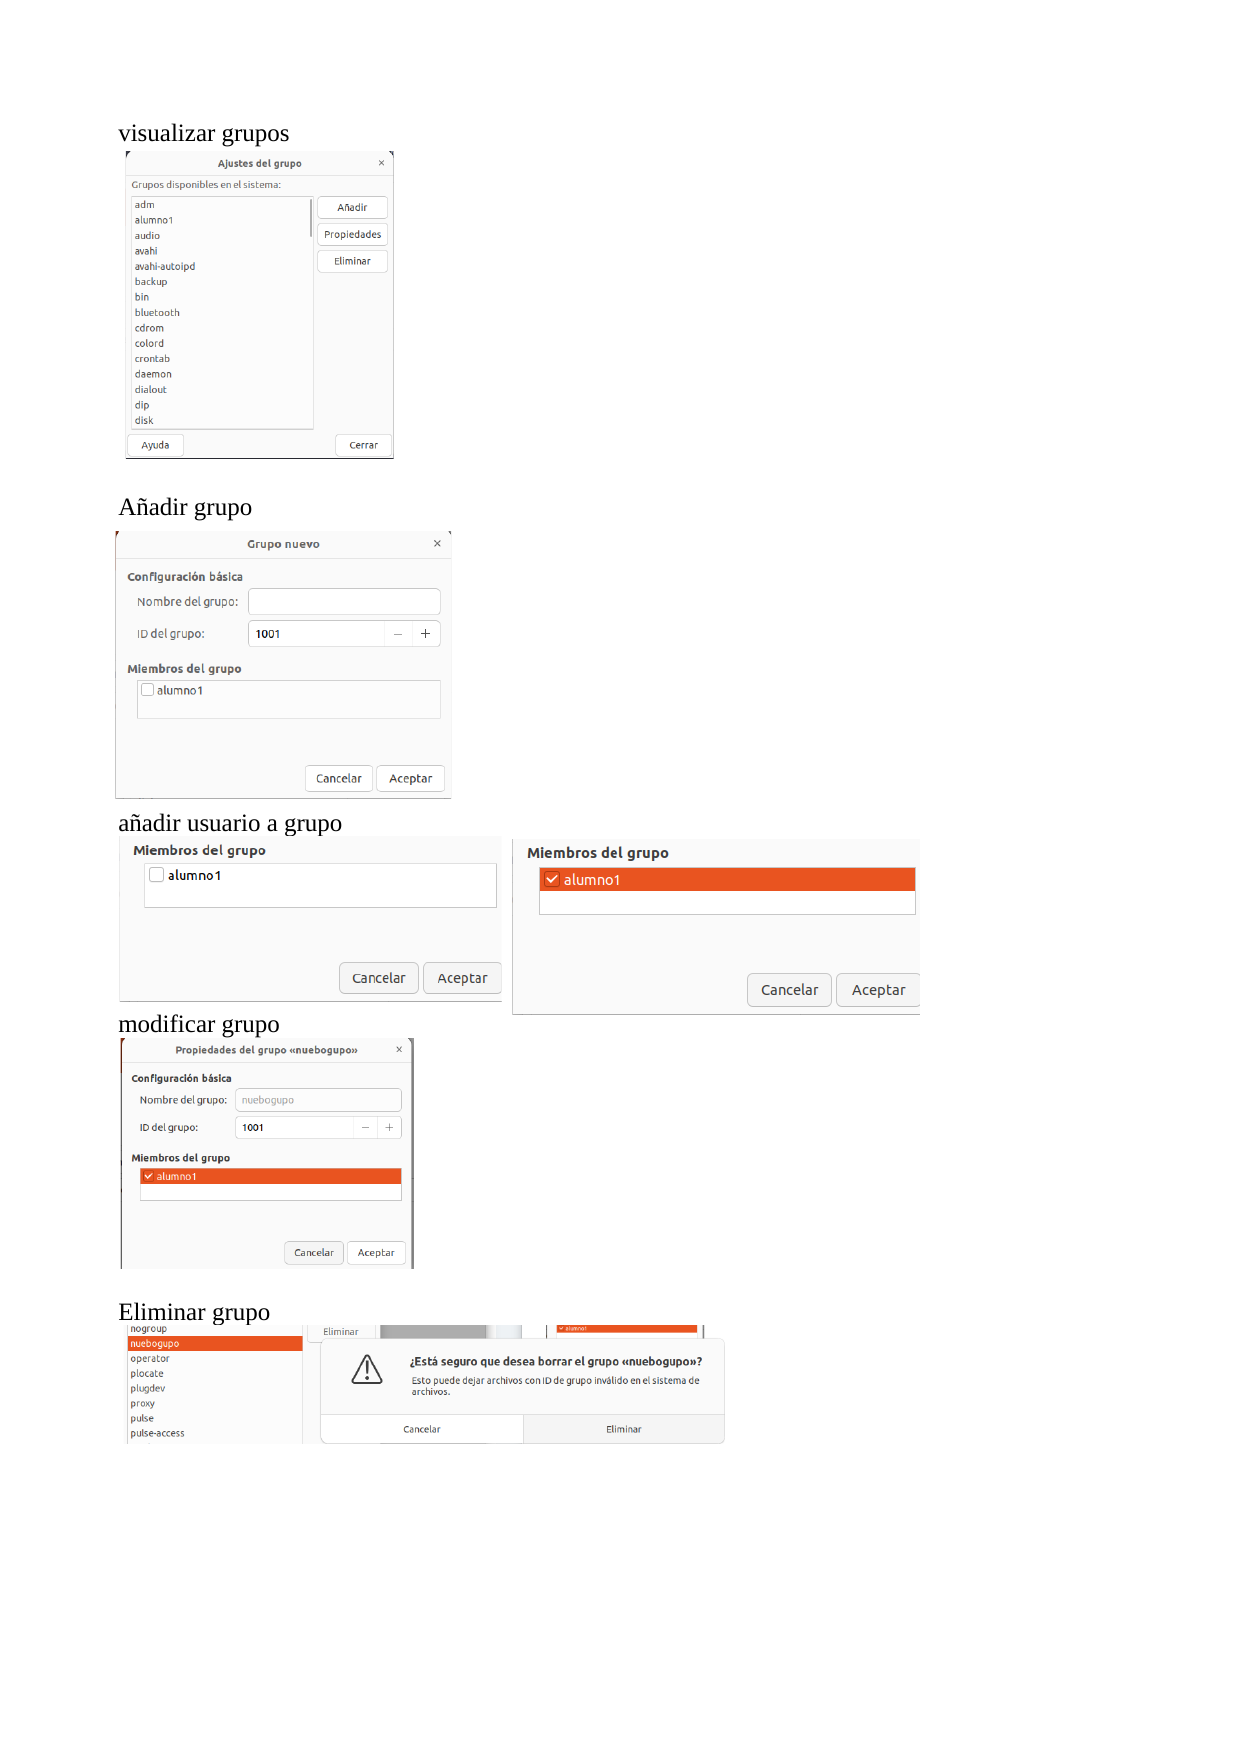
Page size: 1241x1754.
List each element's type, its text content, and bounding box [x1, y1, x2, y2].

text Añadir grupo [118, 492, 1122, 521]
picture [120, 1038, 414, 1269]
text Eliminar grupo [118, 1297, 1122, 1326]
picture [115, 531, 452, 799]
text añadir usuario a grupo [118, 808, 1122, 837]
picture [119, 836, 502, 1002]
picture [512, 839, 920, 1015]
text modificar grupo [118, 1009, 1122, 1038]
picture [123, 1325, 725, 1444]
text visualizar grupos [118, 118, 1122, 147]
picture [125, 151, 394, 459]
